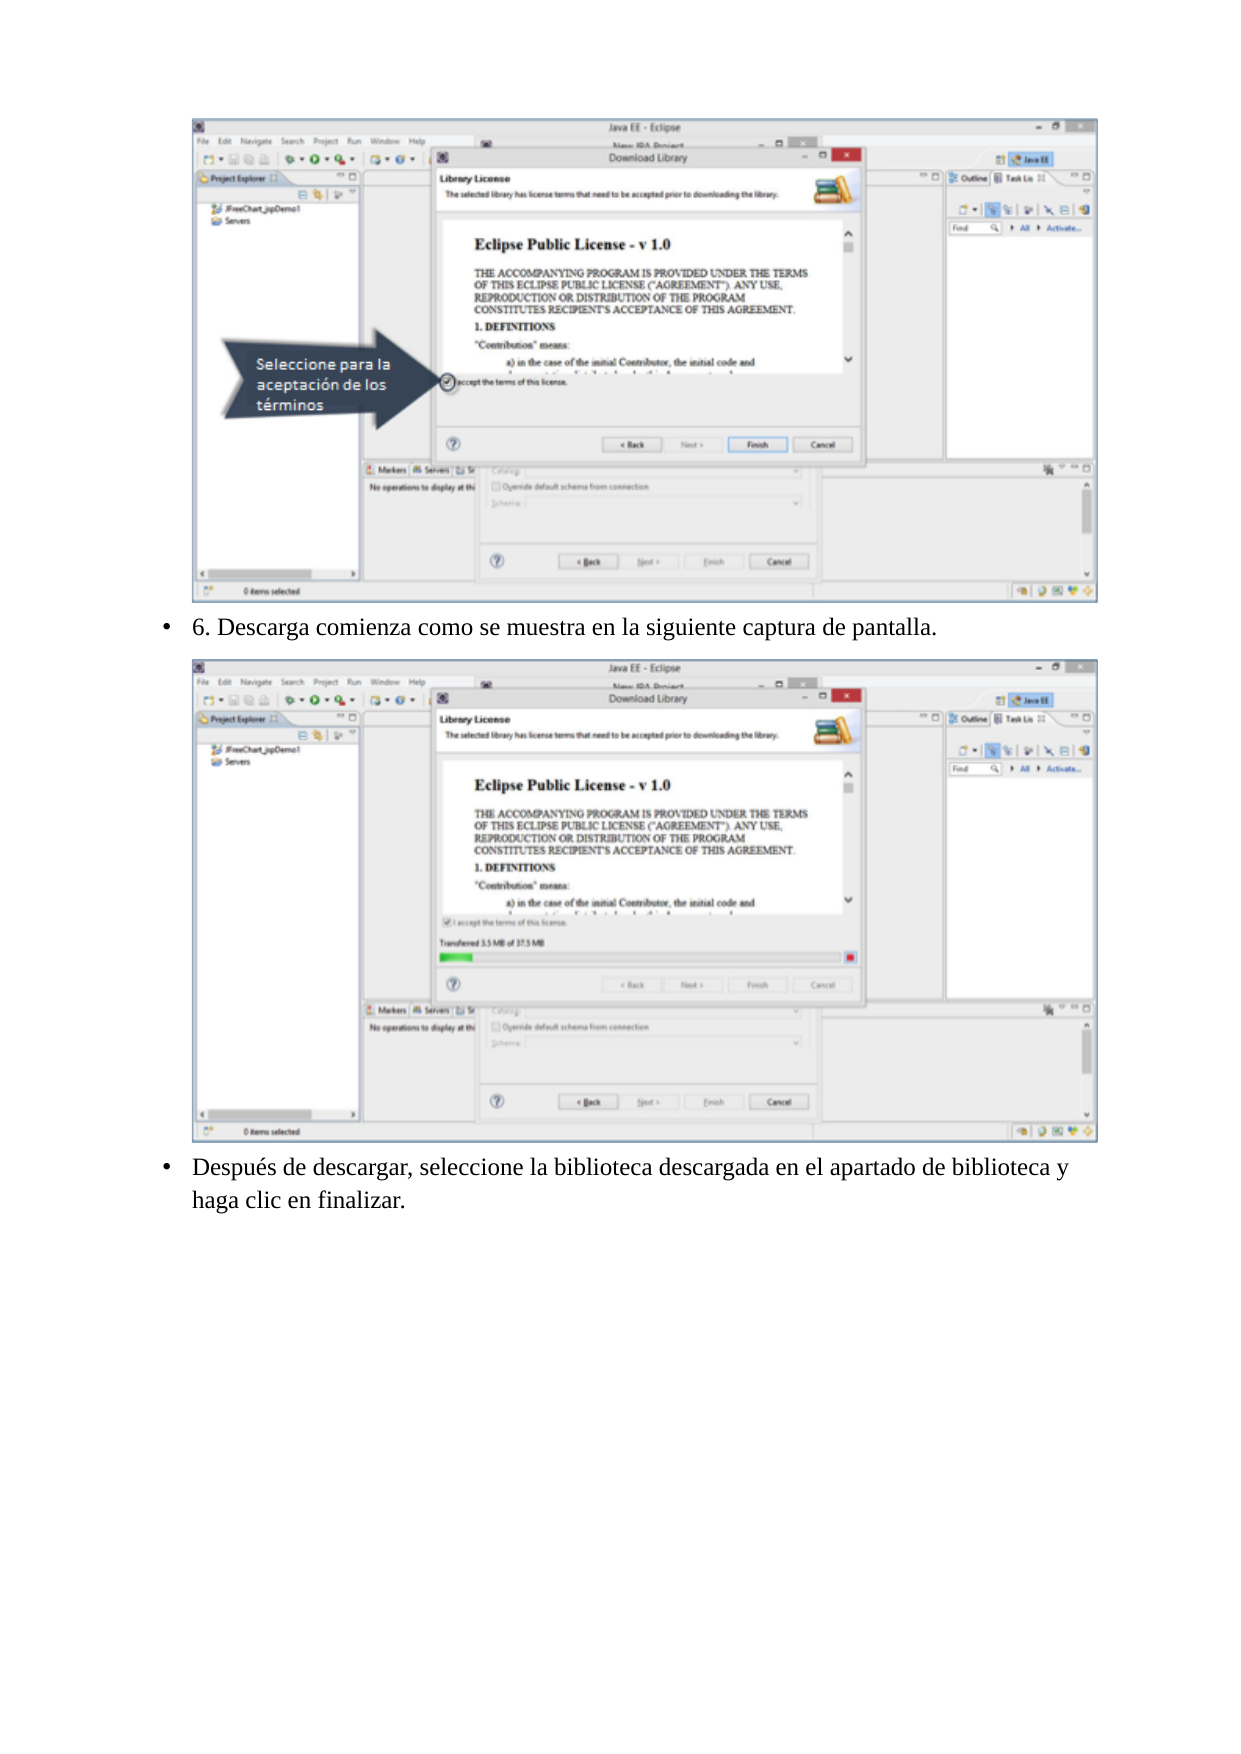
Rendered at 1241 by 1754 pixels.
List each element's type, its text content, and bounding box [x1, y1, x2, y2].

picture [191, 659, 1098, 1143]
picture [191, 118, 1098, 603]
list Después de descargar, seleccione la biblioteca descargada en el apartado de biblioteca y haga clic en finalizar. [162, 1152, 1122, 1214]
list 6. Descarga comienza como se muestra en la siguiente captura de pantalla. [162, 612, 1122, 641]
